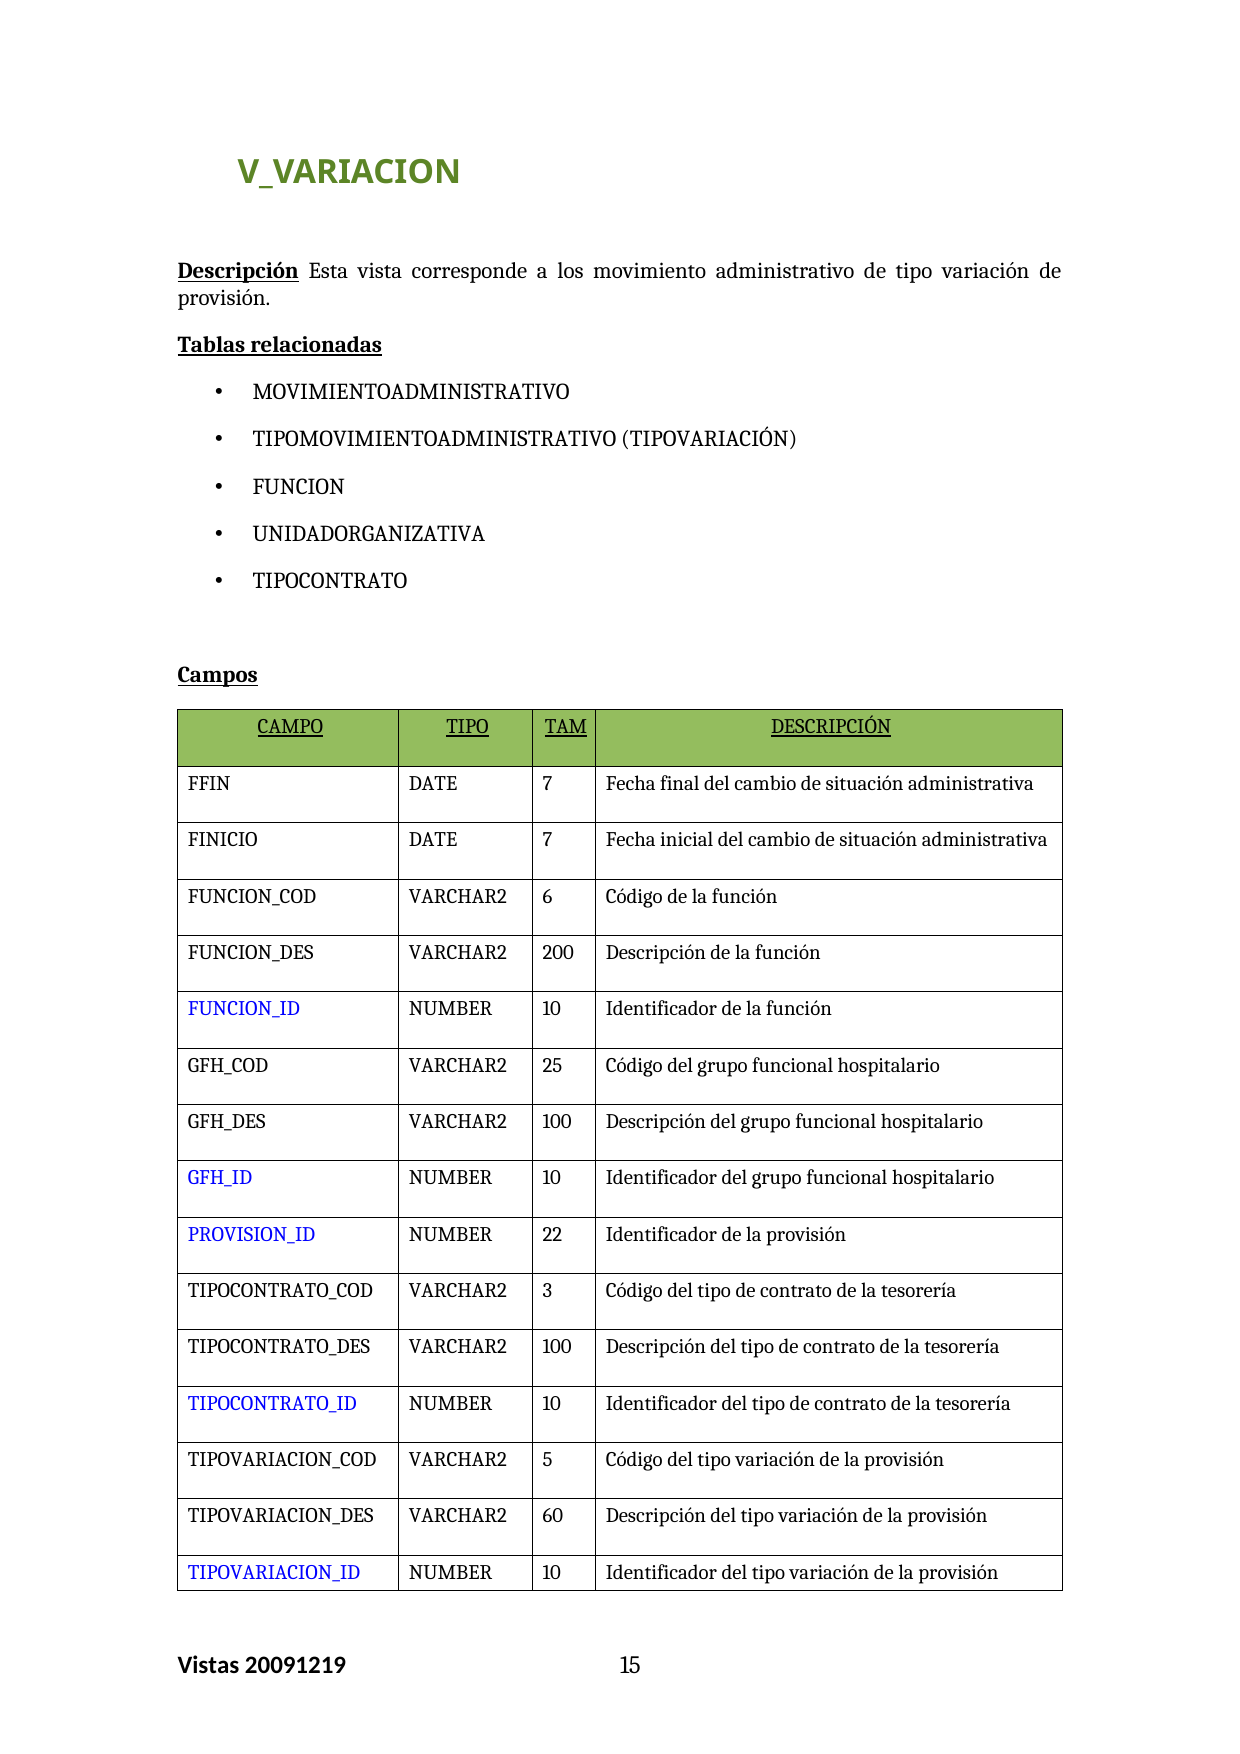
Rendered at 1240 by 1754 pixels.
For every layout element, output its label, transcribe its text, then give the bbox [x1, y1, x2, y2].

table_cell TIPOVARIACION_DES [178, 1499, 398, 1555]
table_cell FINICIO [178, 823, 398, 878]
table_cell NUMBER [399, 992, 532, 1047]
table_cell VARCHAR2 [399, 936, 532, 991]
table_cell 100 [533, 1330, 595, 1386]
table_cell DATE [399, 823, 532, 878]
list MOVIMIENTOADMINISTRATIVO [215, 379, 1062, 405]
table_cell Fecha final del cambio de situación administrativa [596, 767, 1062, 822]
table_cell VARCHAR2 [399, 1049, 532, 1104]
table_cell VARCHAR2 [399, 1499, 532, 1555]
table_cell Código del grupo funcional hospitalario [596, 1049, 1062, 1104]
subtitle V_VARIACION [182, 148, 1062, 193]
table_cell 60 [533, 1499, 595, 1555]
table_cell TIPOVARIACION_COD [178, 1443, 398, 1498]
table_cell FUNCION_COD [178, 880, 398, 935]
table_cell 3 [533, 1274, 595, 1329]
table_header TAM [533, 710, 595, 766]
table_cell 200 [533, 936, 595, 991]
table_cell Descripción del tipo de contrato de la tesorería [596, 1330, 1062, 1386]
table_cell 100 [533, 1105, 595, 1160]
table_cell FUNCION_DES [178, 936, 398, 991]
table_cell 25 [533, 1049, 595, 1104]
table_cell Descripción del tipo variación de la provisión [596, 1499, 1062, 1555]
table_cell Identificador de la provisión [596, 1218, 1062, 1273]
table_cell TIPOCONTRATO_COD [178, 1274, 398, 1329]
table_cell NUMBER [399, 1556, 532, 1590]
table_cell DATE [399, 767, 532, 822]
table_cell Fecha inicial del cambio de situación administrativa [596, 823, 1062, 878]
table_cell 10 [533, 992, 595, 1047]
table_cell Identificador de la función [596, 992, 1062, 1047]
table_header DESCRIPCIÓN [596, 710, 1062, 766]
text Campos [177, 662, 1062, 688]
text Tablas relacionadas [177, 332, 1062, 358]
table_cell 7 [533, 823, 595, 878]
table_cell 10 [533, 1556, 595, 1590]
table_cell PROVISION_ID [178, 1218, 398, 1273]
table_cell NUMBER [399, 1218, 532, 1273]
table_cell FUNCION_ID [178, 992, 398, 1047]
table_header TIPO [399, 710, 532, 766]
table_cell GFH_COD [178, 1049, 398, 1104]
table_cell Código del tipo variación de la provisión [596, 1443, 1062, 1498]
table_cell VARCHAR2 [399, 1274, 532, 1329]
table_cell TIPOCONTRATO_DES [178, 1330, 398, 1386]
table_cell 6 [533, 880, 595, 935]
table_cell GFH_DES [178, 1105, 398, 1160]
table_cell Identificador del tipo de contrato de la tesorería [596, 1387, 1062, 1442]
table_cell GFH_ID [178, 1161, 398, 1217]
table_cell Descripción del grupo funcional hospitalario [596, 1105, 1062, 1160]
table_cell NUMBER [399, 1387, 532, 1442]
table_cell Identificador del tipo variación de la provisión [596, 1556, 1062, 1590]
table_cell 10 [533, 1387, 595, 1442]
table_cell VARCHAR2 [399, 1443, 532, 1498]
table_cell TIPOVARIACION_ID [178, 1556, 398, 1590]
table_cell NUMBER [399, 1161, 532, 1217]
table_cell Código de la función [596, 880, 1062, 935]
table_cell 7 [533, 767, 595, 822]
list TIPOMOVIMIENTOADMINISTRATIVO (TIPOVARIACIÓN) [215, 426, 1062, 453]
table_cell TIPOCONTRATO_ID [178, 1387, 398, 1442]
table_cell Descripción de la función [596, 936, 1062, 991]
table_cell 22 [533, 1218, 595, 1273]
table_cell FFIN [178, 767, 398, 822]
table_cell VARCHAR2 [399, 1330, 532, 1386]
table_header CAMPO [178, 710, 398, 766]
table_cell Código del tipo de contrato de la tesorería [596, 1274, 1062, 1329]
table_cell VARCHAR2 [399, 880, 532, 935]
table_cell Identificador del grupo funcional hospitalario [596, 1161, 1062, 1217]
list TIPOCONTRATO [215, 568, 1062, 594]
list FUNCION [215, 473, 1062, 500]
text Descripción Esta vista corresponde a los movimiento administrativo de tipo variación de provisión. [177, 258, 1062, 311]
table_cell 5 [533, 1443, 595, 1498]
table_cell VARCHAR2 [399, 1105, 532, 1160]
table_cell 10 [533, 1161, 595, 1217]
list UNIDADORGANIZATIVA [215, 521, 1062, 547]
